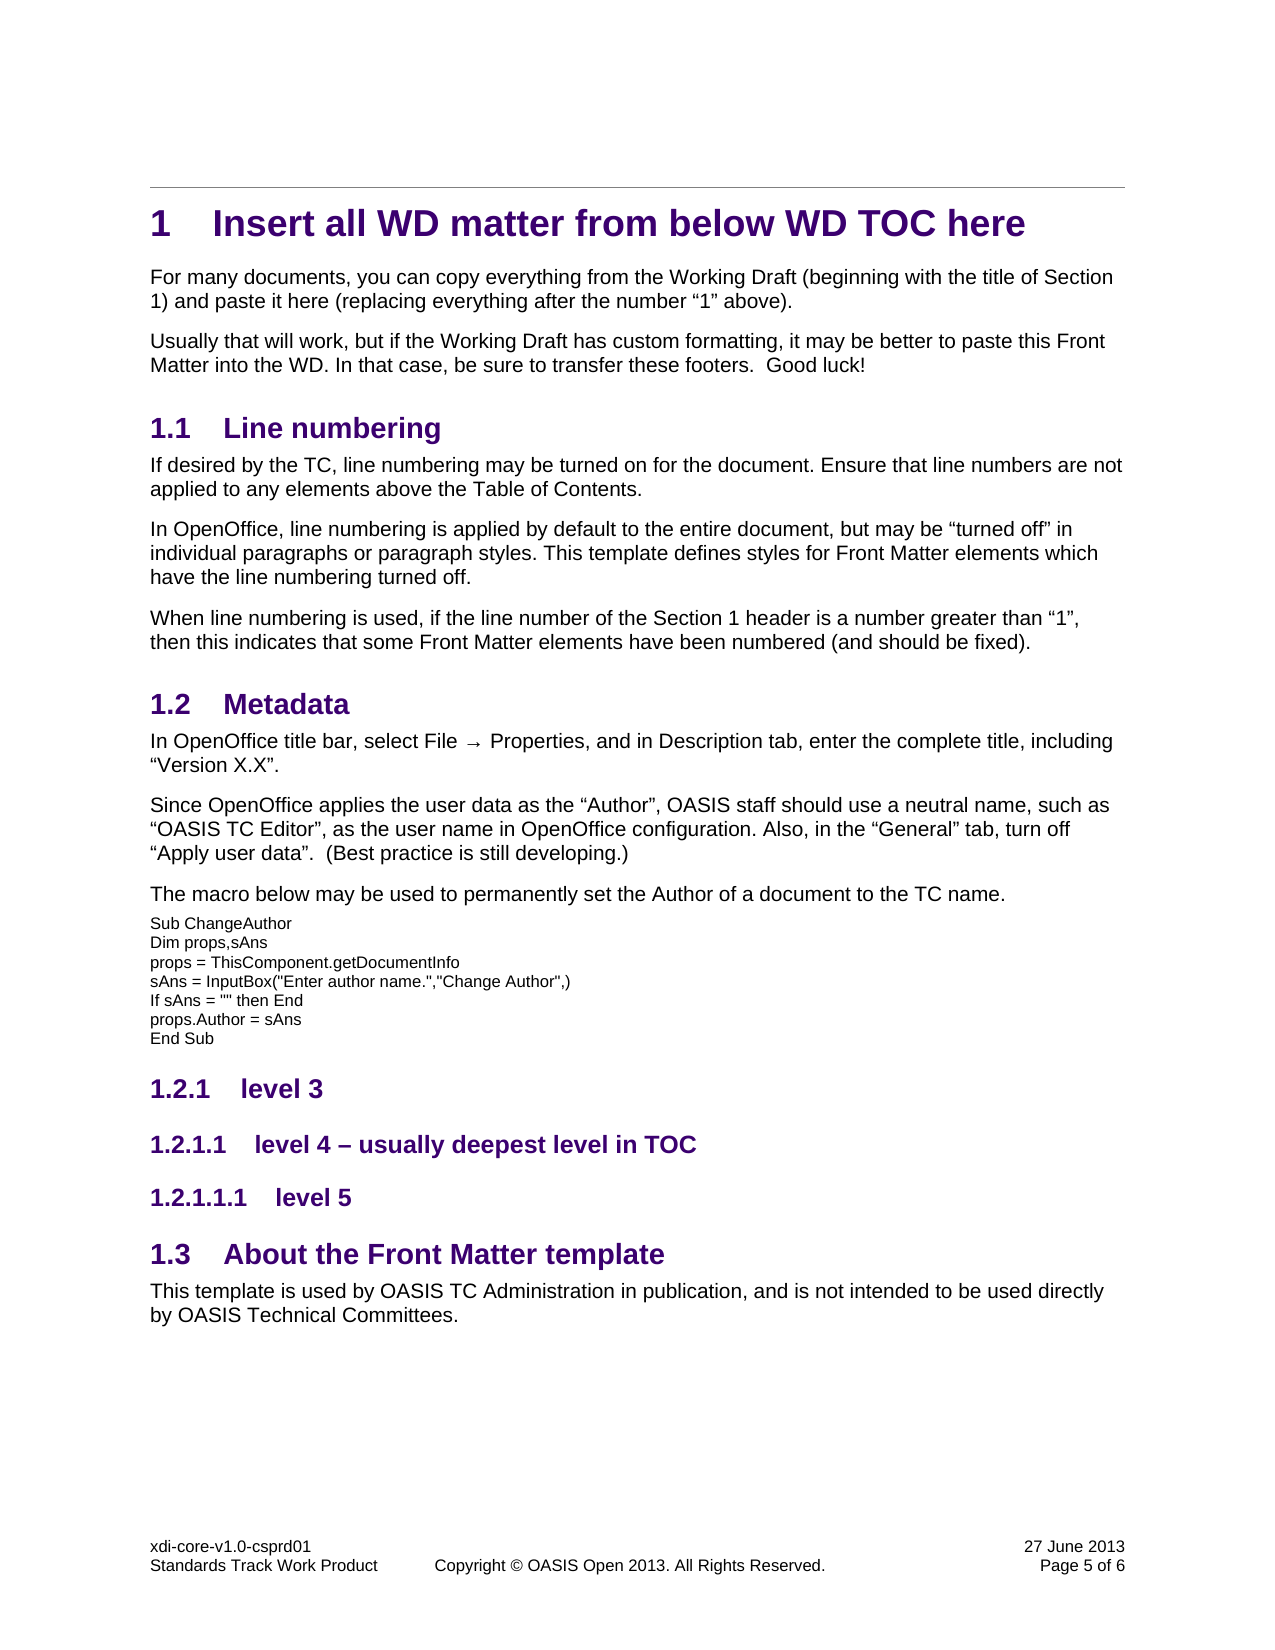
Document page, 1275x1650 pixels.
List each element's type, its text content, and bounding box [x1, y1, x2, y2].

subtitle Insert all WD matter from below WD TOC here [150, 188, 1125, 244]
text props.Author = sAns [150, 1010, 1125, 1029]
text Dim props,sAns [150, 933, 1125, 952]
text For many documents, you can copy everything from the Working Draft (beginning with the title of Section 1) and paste it here (replacing everything after the number “1” above). [150, 265, 1125, 313]
text sAns = InputBox("Enter author name.","Change Author",) [150, 972, 1125, 991]
text Since OpenOffice applies the user data as the “Author”, OASIS staff should use a neutral name, such as “OASIS TC Editor”, as the user name in OpenOffice configuration. Also, in the “General” tab, turn off “Apply user data”. (Best practice is still developing.) [150, 793, 1125, 865]
text End Sub [150, 1029, 1125, 1048]
subtitle About the Front Matter template [150, 1237, 1125, 1271]
text props = ThisComponent.getDocumentInfo [150, 952, 1125, 972]
subtitle Line numbering [150, 411, 1125, 444]
text If sAns = "" then End [150, 991, 1125, 1010]
text In OpenOffice, line numbering is applied by default to the entire document, but may be “turned off” in individual paragraphs or paragraph styles. This template defines styles for Front Matter elements which have the line numbering turned off. [150, 517, 1125, 589]
text Sub ChangeAuthor [150, 914, 1125, 933]
subtitle level 5 [150, 1183, 1125, 1212]
text If desired by the TC, line numbering may be turned on for the document. Ensure that line numbers are not applied to any elements above the Table of Contents. [150, 452, 1125, 500]
text The macro below may be used to permanently set the Author of a document to the TC name. [150, 882, 1125, 906]
text Usually that will work, but if the Working Draft has custom formatting, it may be better to paste this Front Matter into the WD. In that case, be sure to transfer these footers. Good luck! [150, 329, 1125, 377]
subtitle level 4 – usually deepest level in TOC [150, 1129, 1125, 1158]
subtitle level 3 [150, 1073, 1125, 1104]
subtitle Metadata [150, 687, 1125, 720]
text When line numbering is used, if the line number of the Section 1 header is a number greater than “1”, then this indicates that some Front Matter elements have been numbered (and should be fixed). [150, 606, 1125, 653]
text In OpenOffice title bar, select File → Properties, and in Description tab, enter the complete title, including “Version X.X”. [150, 729, 1125, 777]
text This template is used by OASIS TC Administration in publication, and is not intended to be used directly by OASIS Technical Committees. [150, 1279, 1125, 1327]
